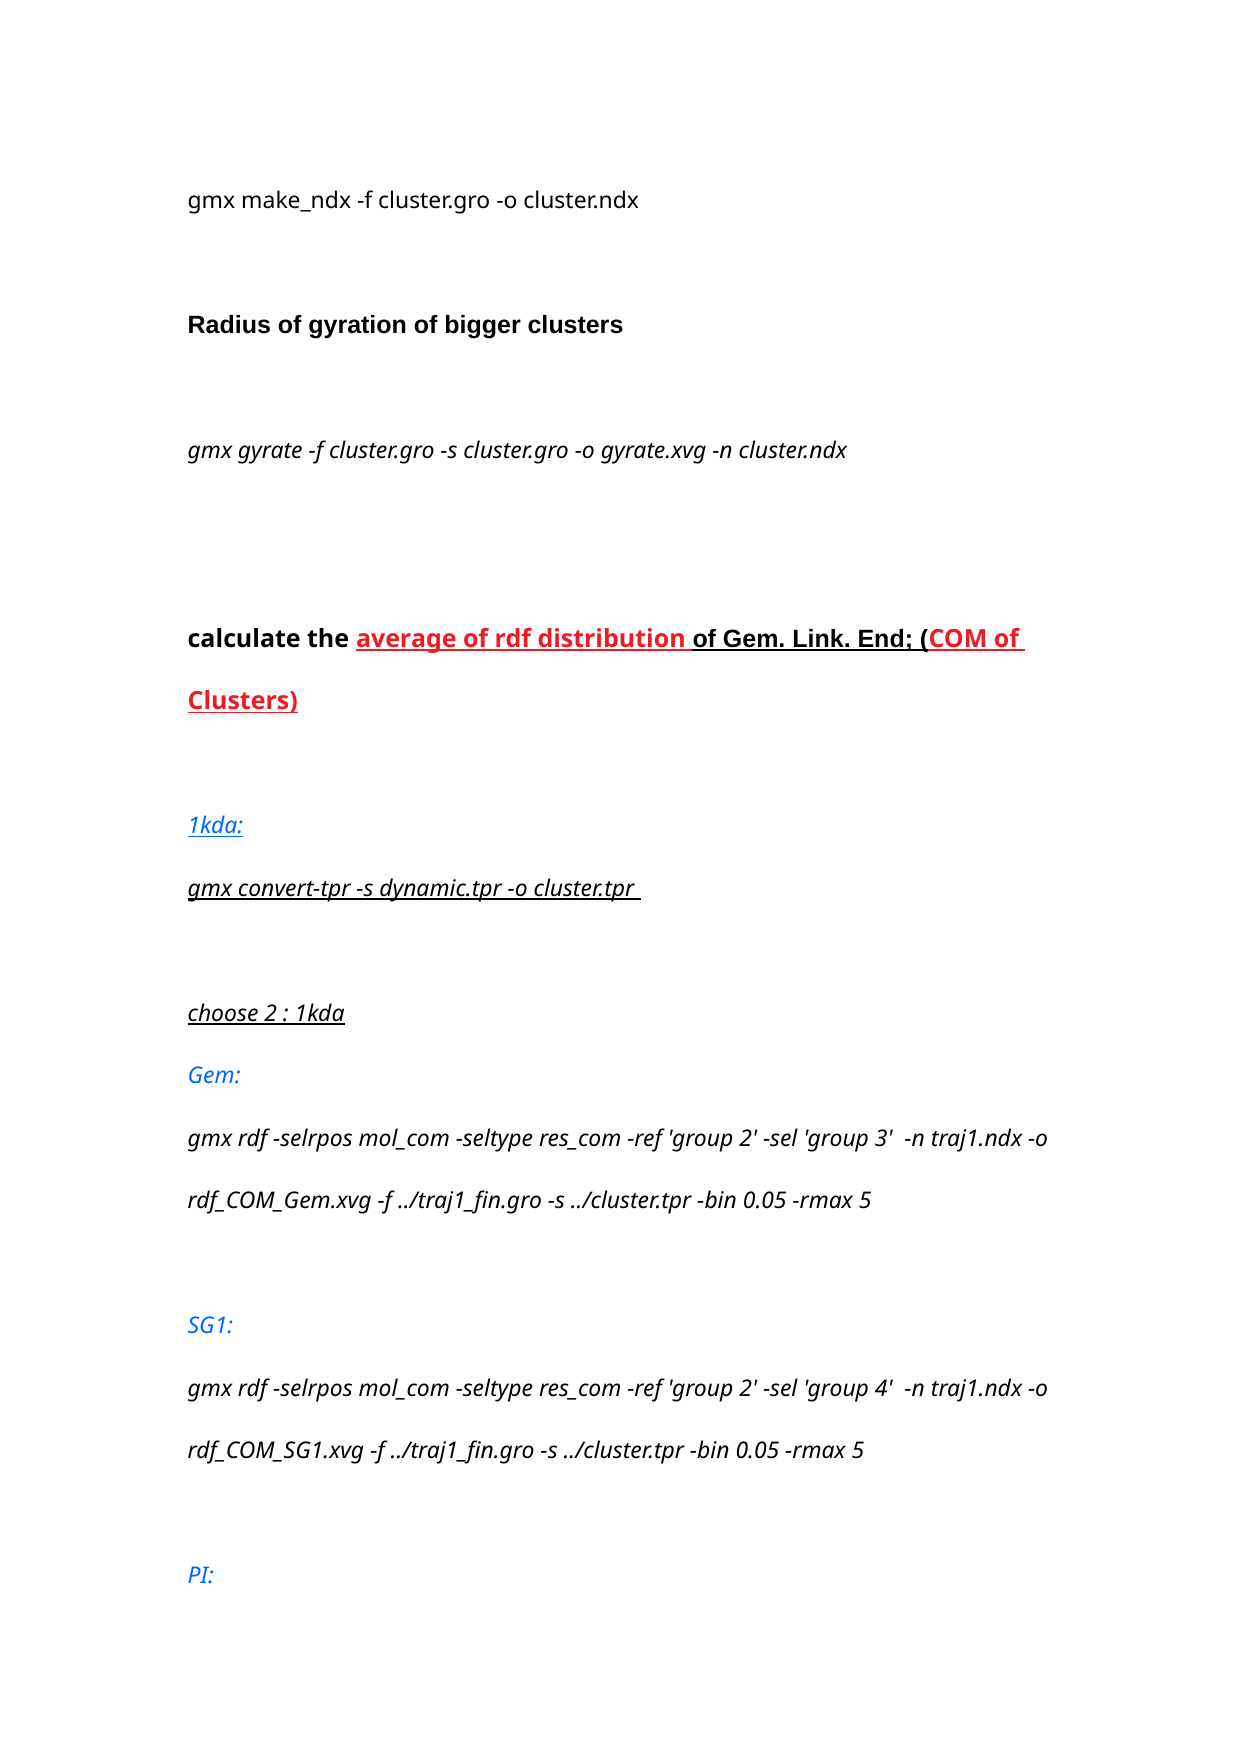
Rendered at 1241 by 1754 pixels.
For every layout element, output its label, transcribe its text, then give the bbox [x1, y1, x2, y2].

text gmx rdf -selrpos mol_com -seltype res_com -ref 'group 2' -sel 'group 4' -n traj1.ndx -o rdf_COM_SG1.xvg -f ../traj1_fin.gro -s ../cluster.tpr -bin 0.05 -rmax 5 [187, 1346, 1053, 1471]
text gmx gyrate -f cluster.gro -s cluster.gro -o gyrate.xvg -n cluster.ndx [187, 408, 1053, 471]
text gmx make_ndx -f cluster.gro -o cluster.ndx [187, 158, 1053, 221]
text 1kda: [187, 783, 1053, 846]
text gmx rdf -selrpos mol_com -seltype res_com -ref 'group 2' -sel 'group 3' -n traj1.ndx -o rdf_COM_Gem.xvg -f ../traj1_fin.gro -s ../cluster.tpr -bin 0.05 -rmax 5 [187, 1096, 1053, 1221]
text choose 2 : 1kda [187, 971, 1053, 1033]
text gmx convert-tpr -s dynamic.tpr -o cluster.tpr [187, 846, 1053, 908]
text Gem: [187, 1033, 1053, 1096]
text calculate the average of rdf distribution of Gem. Link. End; (COM of Clusters) [187, 596, 1053, 721]
text PI: [187, 1533, 1053, 1596]
text Radius of gyration of bigger clusters [187, 283, 1053, 346]
text SG1: [187, 1283, 1053, 1346]
